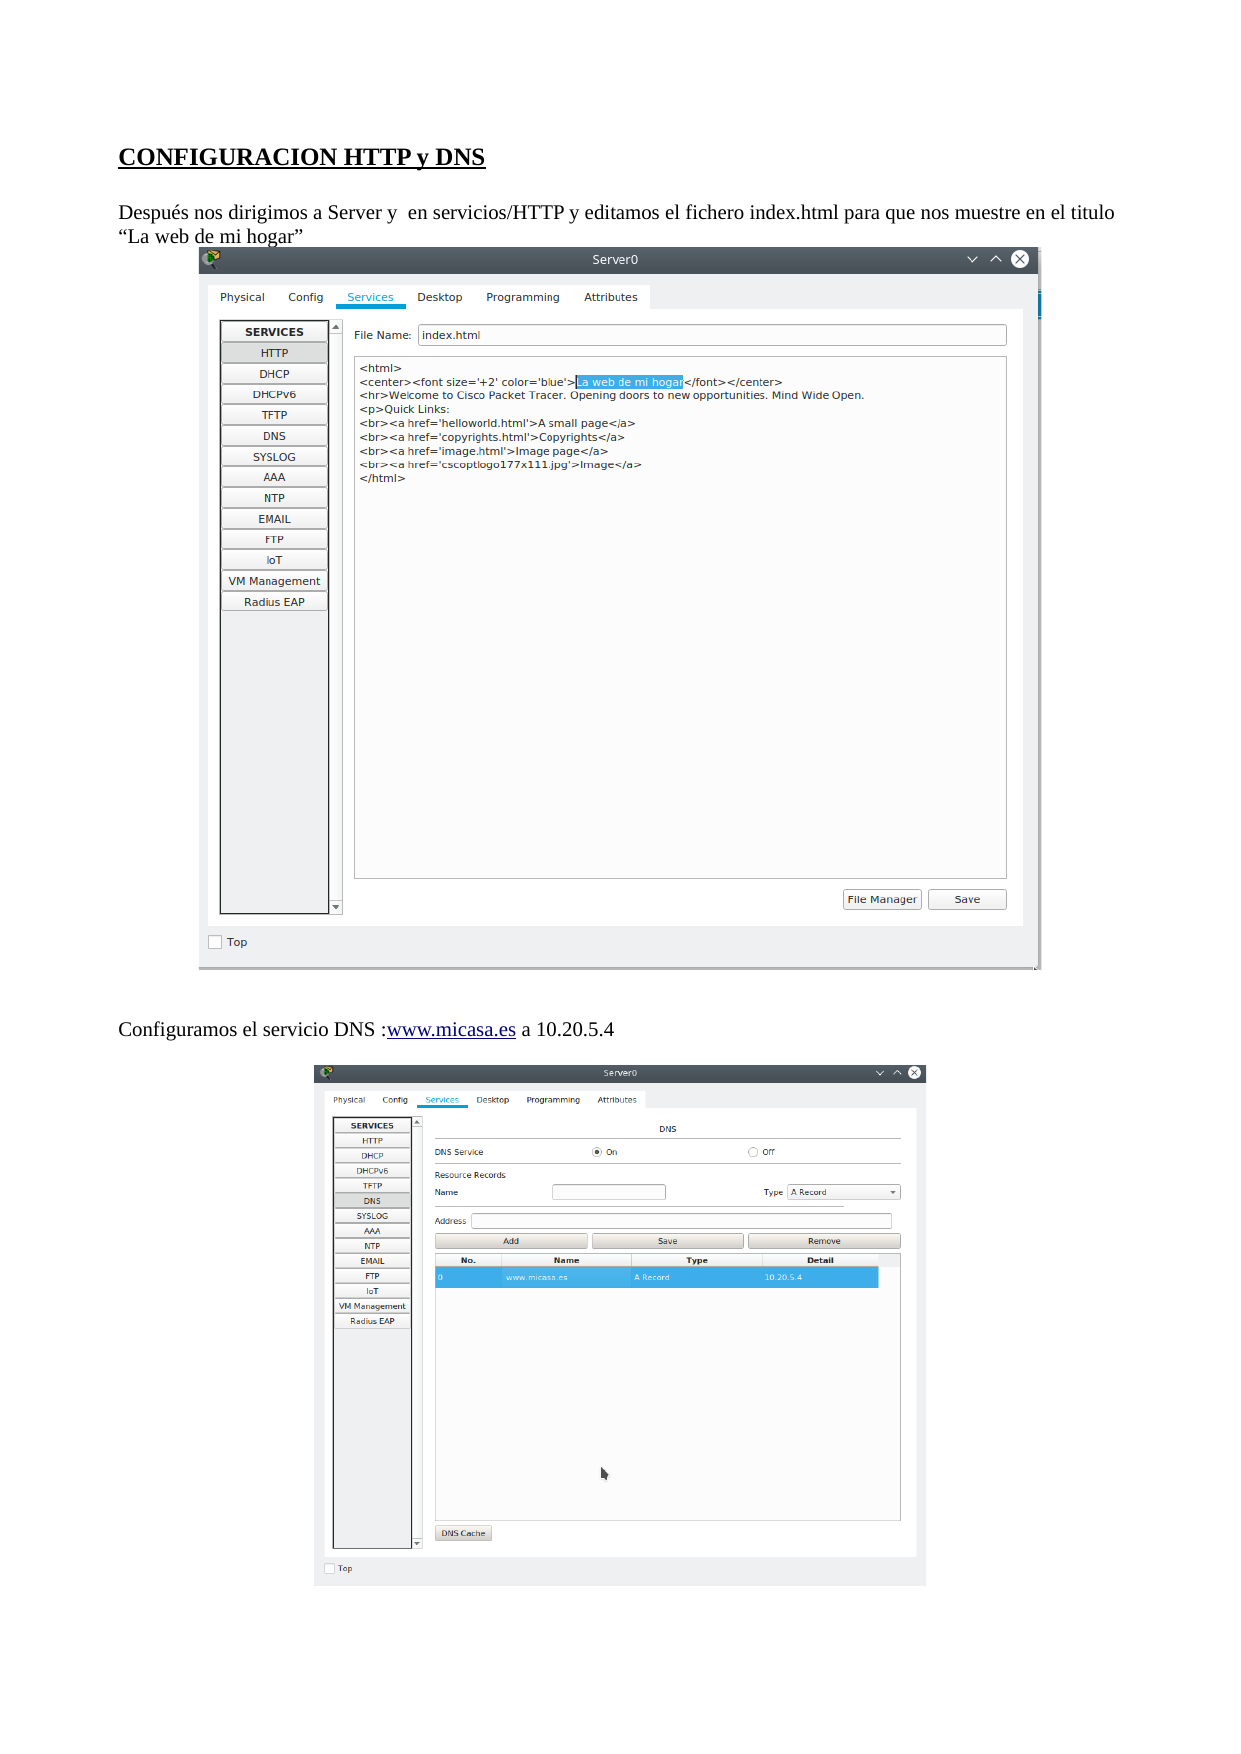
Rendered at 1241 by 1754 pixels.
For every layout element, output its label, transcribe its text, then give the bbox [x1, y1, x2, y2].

text CONFIGURACION HTTP y DNS [118, 142, 1122, 171]
picture [198, 247, 1042, 970]
text Después nos dirigimos a Server y en servicios/HTTP y editamos el fichero index.html para que nos muestre en el titulo “La web de mi hogar” [118, 200, 1122, 248]
text Configuramos el servicio DNS :www.micasa.es a 10.20.5.4 [118, 1017, 1122, 1041]
picture [314, 1065, 927, 1586]
